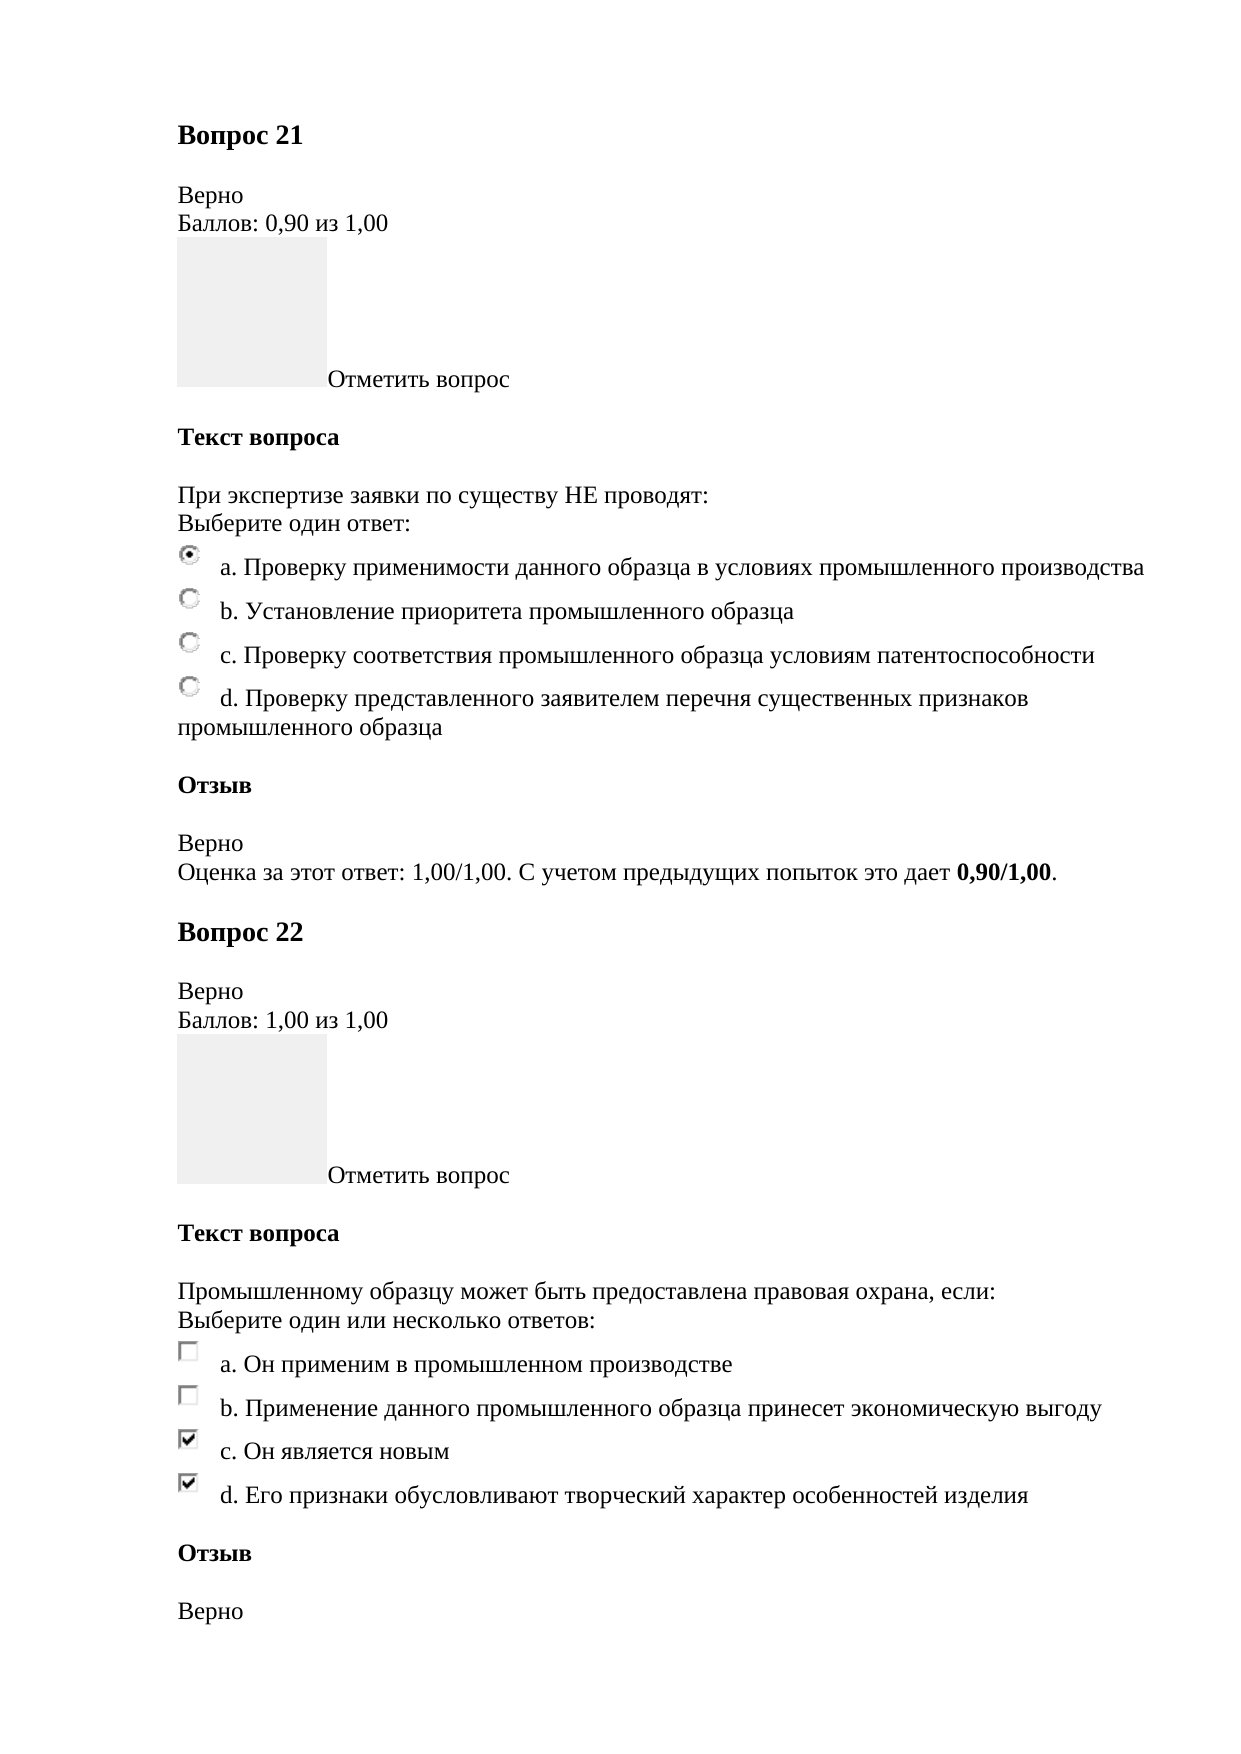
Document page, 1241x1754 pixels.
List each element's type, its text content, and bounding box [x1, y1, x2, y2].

subtitle Вопрос 21 [177, 118, 1152, 151]
subtitle Вопрос 22 [177, 915, 1152, 947]
text Выберите один ответ: [177, 508, 1152, 537]
text d. Его признаки обусловливают творческий характер особенностей изделия [177, 1465, 1152, 1509]
text Выберите один или несколько ответов: [177, 1305, 1152, 1334]
text Оценка за этот ответ: 1,00/1,00. С учетом предыдущих попыток это дает 0,90/1,00. [177, 857, 1152, 886]
text c. Он является новым [177, 1421, 1152, 1465]
text a. Он применим в промышленном производстве [177, 1334, 1152, 1378]
text d. Проверку представленного заявителем перечня существенных признаков промышленного образца [177, 668, 1152, 741]
subtitle Отзыв [177, 1538, 1152, 1567]
subtitle Текст вопроса [177, 422, 1152, 451]
text Отметить вопрос [177, 1034, 1152, 1189]
text Баллов: 1,00 из 1,00 [177, 1005, 1152, 1034]
text Отметить вопрос [177, 237, 1152, 393]
subtitle Текст вопроса [177, 1218, 1152, 1247]
text b. Применение данного промышленного образца принесет экономическую выгоду [177, 1378, 1152, 1421]
text Верно [177, 976, 1152, 1005]
text Верно [177, 1596, 1152, 1625]
text При экспертизе заявки по существу НЕ проводят: [177, 480, 1152, 508]
text b. Установление приоритета промышленного образца [177, 581, 1152, 625]
text Верно [177, 828, 1152, 857]
text a. Проверку применимости данного образца в условиях промышленного производства [177, 537, 1152, 581]
text Баллов: 0,90 из 1,00 [177, 208, 1152, 237]
text c. Проверку соответствия промышленного образца условиям патентоспособности [177, 625, 1152, 668]
subtitle Отзыв [177, 770, 1152, 799]
text Промышленному образцу может быть предоставлена правовая охрана, если: [177, 1276, 1152, 1305]
text Верно [177, 180, 1152, 208]
